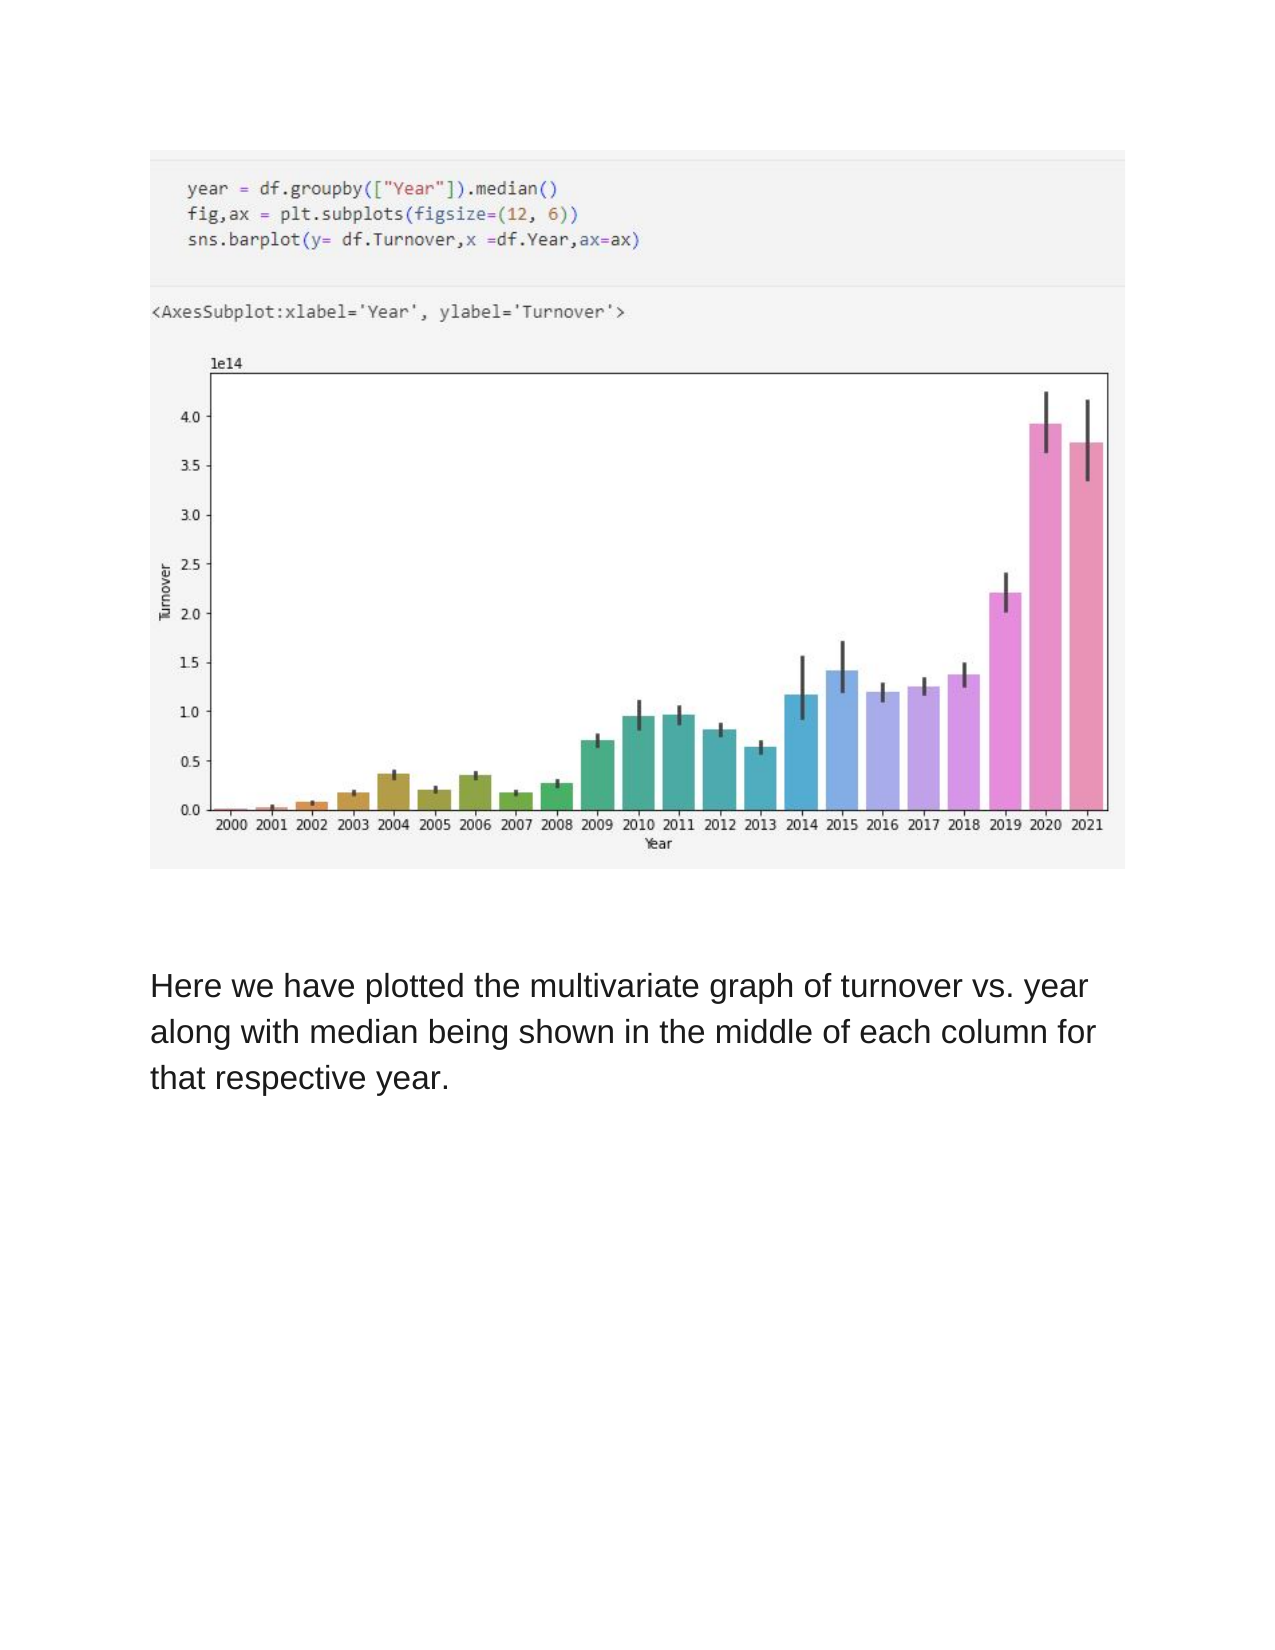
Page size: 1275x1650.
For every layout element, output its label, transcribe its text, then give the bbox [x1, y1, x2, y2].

text Here we have plotted the multivariate graph of turnover vs. year along with median being shown in the middle of each column for that respective year. [150, 966, 1125, 1097]
picture [150, 150, 1125, 869]
